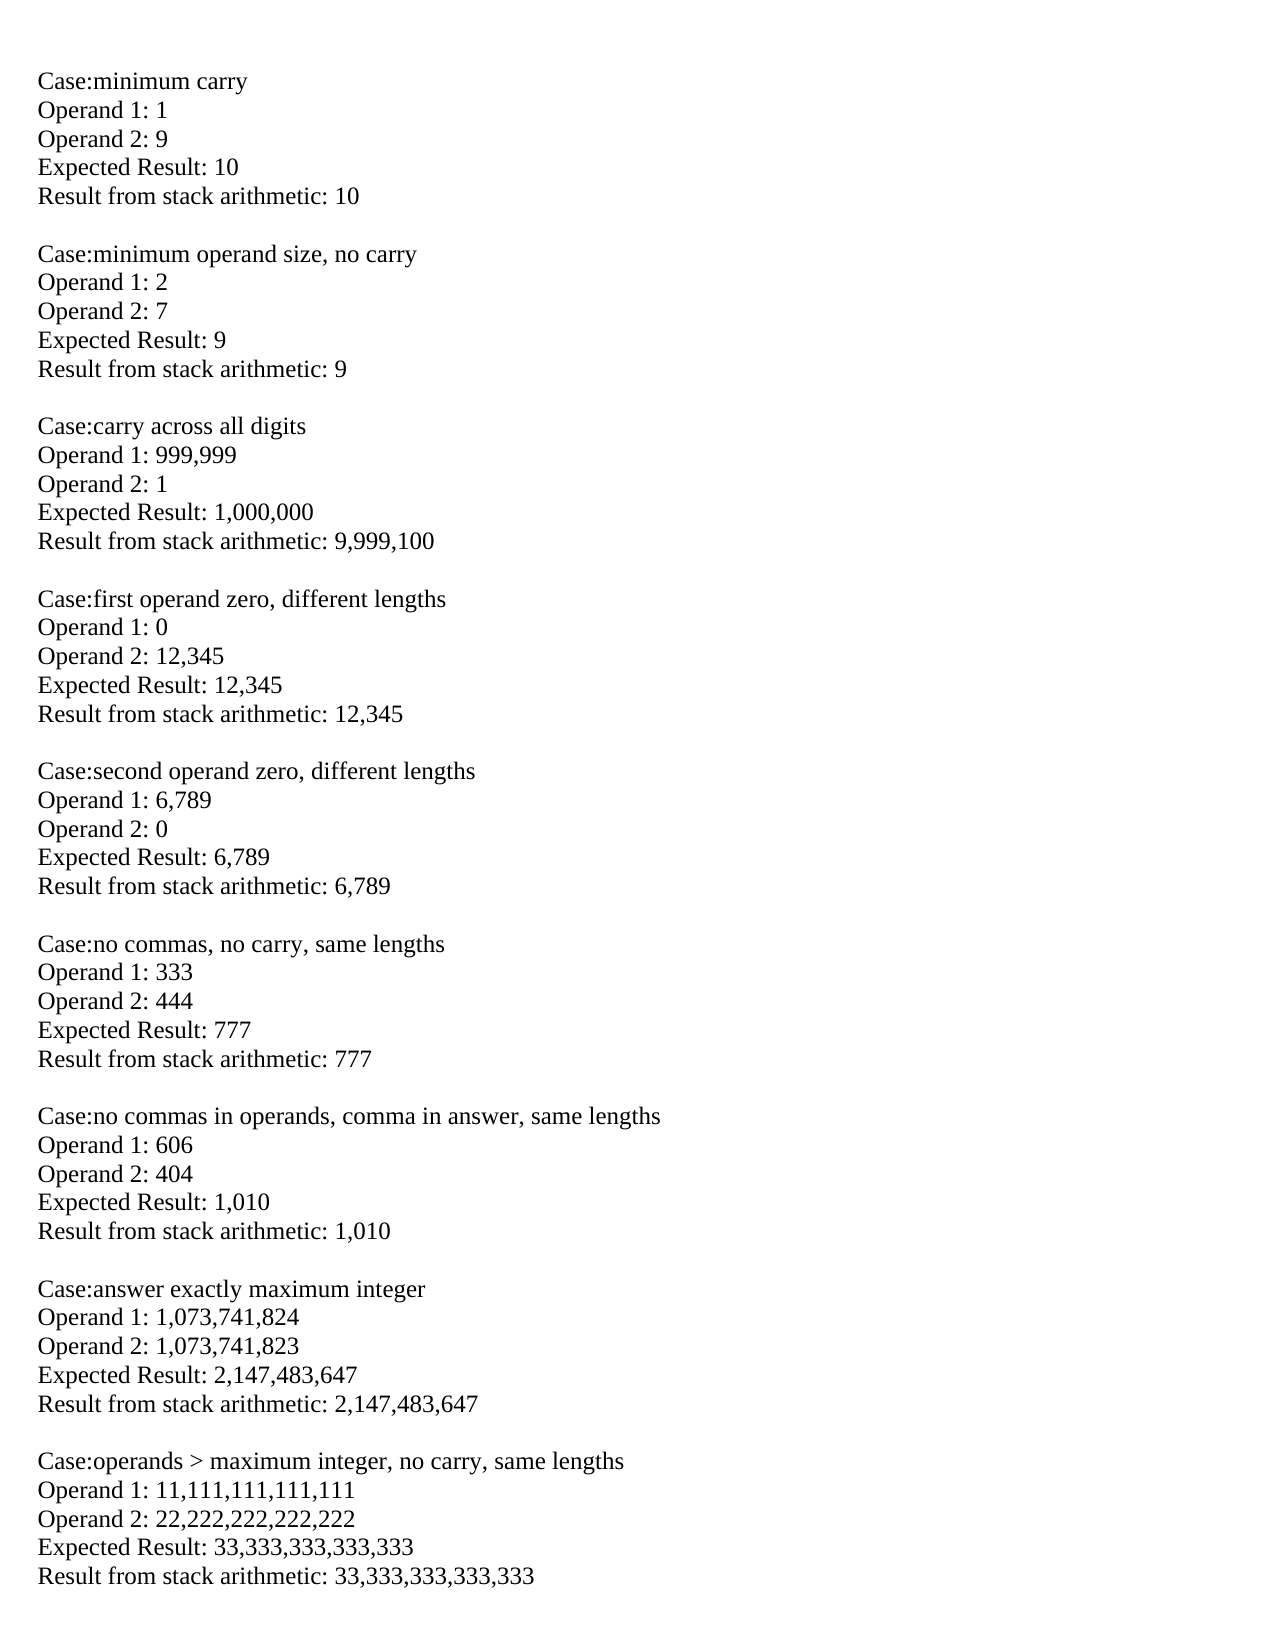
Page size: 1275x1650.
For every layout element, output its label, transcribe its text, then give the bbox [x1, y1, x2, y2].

text Operand 2: 404 [37, 1159, 1237, 1187]
text Operand 1: 606 [37, 1130, 1237, 1159]
text Expected Result: 10 [37, 152, 1237, 181]
text Operand 1: 1 [37, 95, 1237, 124]
text Case:answer exactly maximum integer [37, 1274, 1237, 1302]
text Operand 1: 0 [37, 612, 1237, 641]
text Result from stack arithmetic: 777 [37, 1044, 1237, 1072]
text Operand 2: 12,345 [37, 641, 1237, 670]
text Result from stack arithmetic: 6,789 [37, 871, 1237, 900]
text Operand 1: 999,999 [37, 440, 1237, 469]
text Operand 2: 0 [37, 814, 1237, 842]
text Result from stack arithmetic: 1,010 [37, 1216, 1237, 1245]
text Operand 2: 1,073,741,823 [37, 1331, 1237, 1360]
text Expected Result: 33,333,333,333,333 [37, 1532, 1237, 1561]
text Case:carry across all digits [37, 411, 1237, 440]
text Case:minimum operand size, no carry [37, 239, 1237, 267]
text Result from stack arithmetic: 2,147,483,647 [37, 1389, 1237, 1417]
text Operand 1: 11,111,111,111,111 [37, 1475, 1237, 1504]
text Operand 1: 2 [37, 267, 1237, 296]
text Result from stack arithmetic: 33,333,333,333,333 [37, 1561, 1237, 1590]
text Case:no commas, no carry, same lengths [37, 929, 1237, 957]
text Result from stack arithmetic: 9,999,100 [37, 526, 1237, 555]
text Result from stack arithmetic: 12,345 [37, 699, 1237, 727]
text Expected Result: 12,345 [37, 670, 1237, 699]
text Expected Result: 1,010 [37, 1187, 1237, 1216]
text Operand 1: 1,073,741,824 [37, 1302, 1237, 1331]
text Expected Result: 6,789 [37, 842, 1237, 871]
text Case:no commas in operands, comma in answer, same lengths [37, 1101, 1237, 1130]
text Operand 2: 1 [37, 469, 1237, 497]
text Operand 2: 7 [37, 296, 1237, 325]
text Expected Result: 9 [37, 325, 1237, 354]
text Result from stack arithmetic: 9 [37, 354, 1237, 382]
text Expected Result: 1,000,000 [37, 497, 1237, 526]
text Operand 2: 22,222,222,222,222 [37, 1504, 1237, 1532]
text Result from stack arithmetic: 10 [37, 181, 1237, 210]
text Operand 2: 444 [37, 986, 1237, 1015]
text Expected Result: 2,147,483,647 [37, 1360, 1237, 1389]
text Operand 1: 6,789 [37, 785, 1237, 814]
text Case:first operand zero, different lengths [37, 584, 1237, 612]
text Case:minimum carry [37, 66, 1237, 95]
text Expected Result: 777 [37, 1015, 1237, 1044]
text Operand 1: 333 [37, 957, 1237, 986]
text Case:operands > maximum integer, no carry, same lengths [37, 1446, 1237, 1475]
text Operand 2: 9 [37, 124, 1237, 152]
text Case:second operand zero, different lengths [37, 756, 1237, 785]
